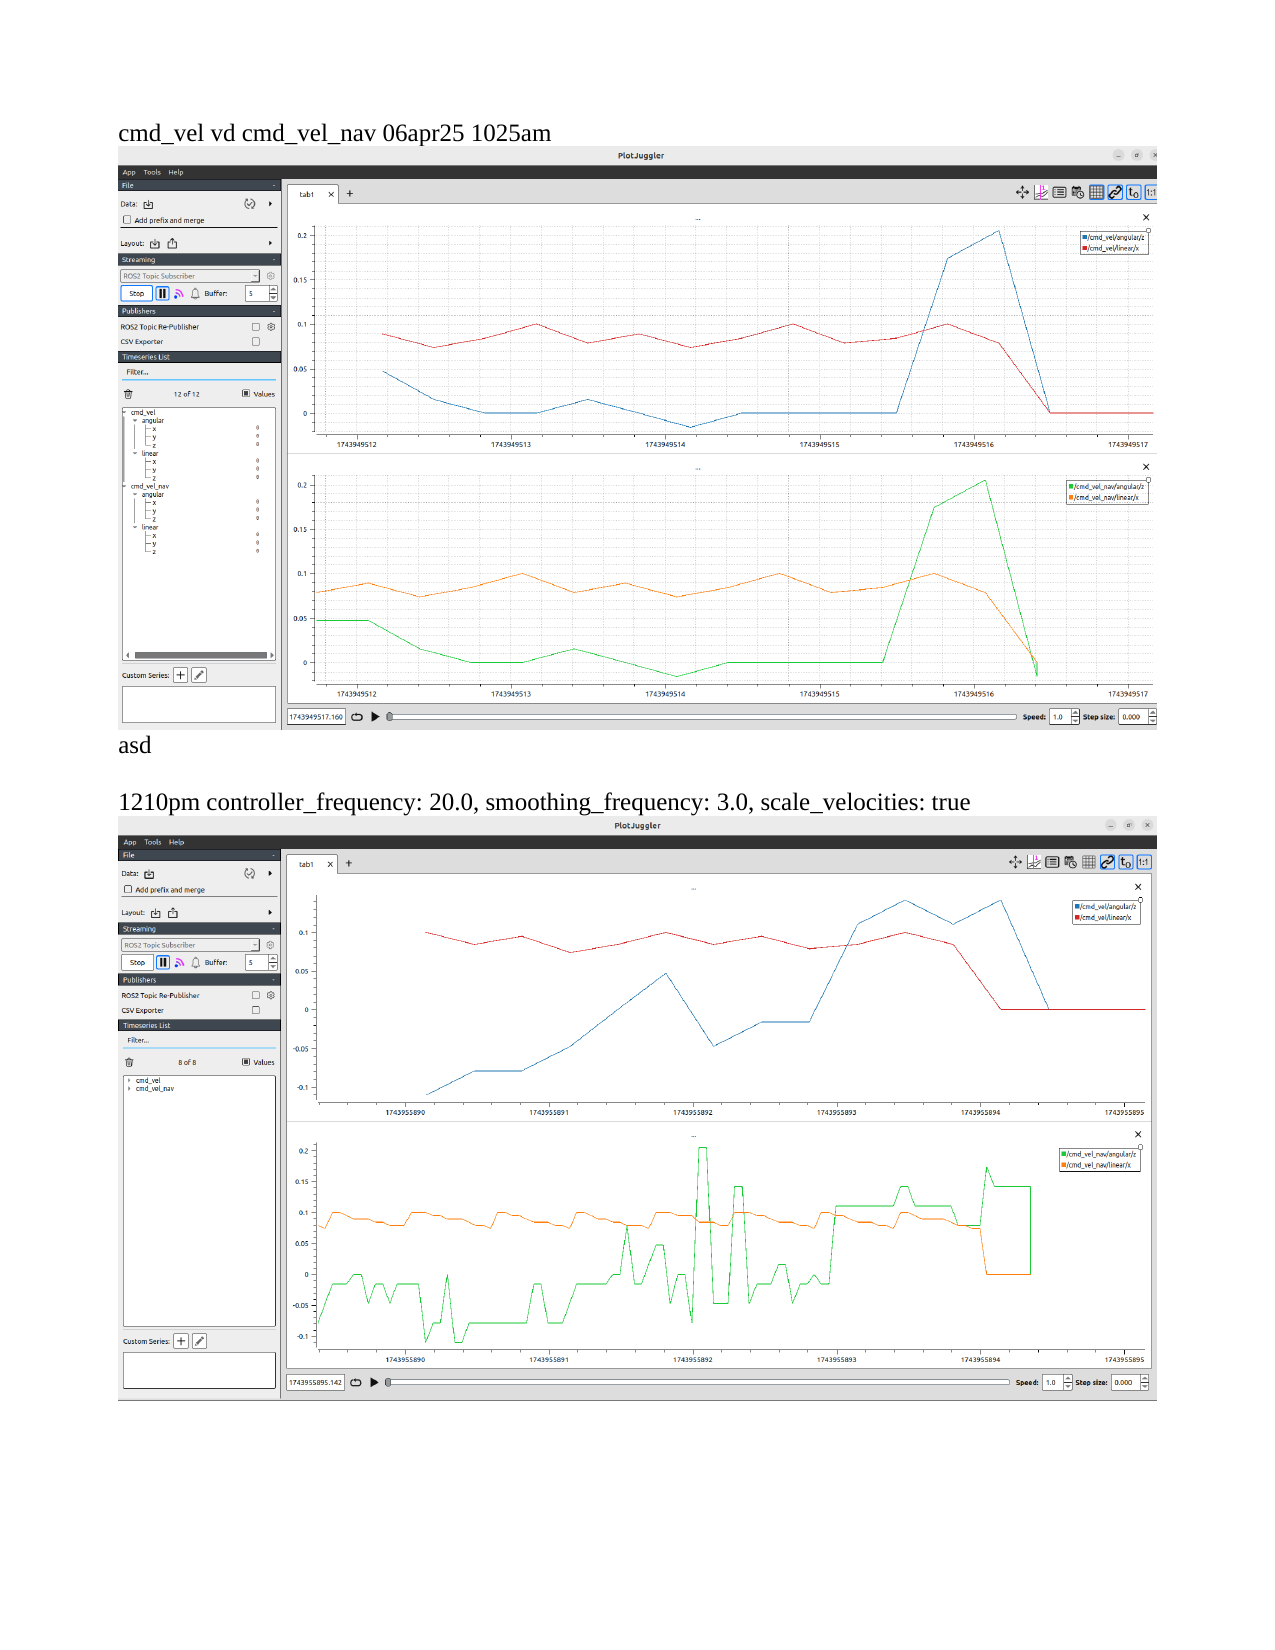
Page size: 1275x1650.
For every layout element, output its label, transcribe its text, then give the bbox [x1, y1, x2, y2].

picture [118, 816, 1157, 1401]
text asd [118, 730, 1157, 758]
text cmd_vel vd cmd_vel_nav 06apr25 1025am [118, 118, 1157, 146]
text 1210pm controller_frequency: 20.0, smoothing_frequency: 3.0, scale_velocities: true [118, 787, 1157, 816]
picture [118, 146, 1157, 730]
